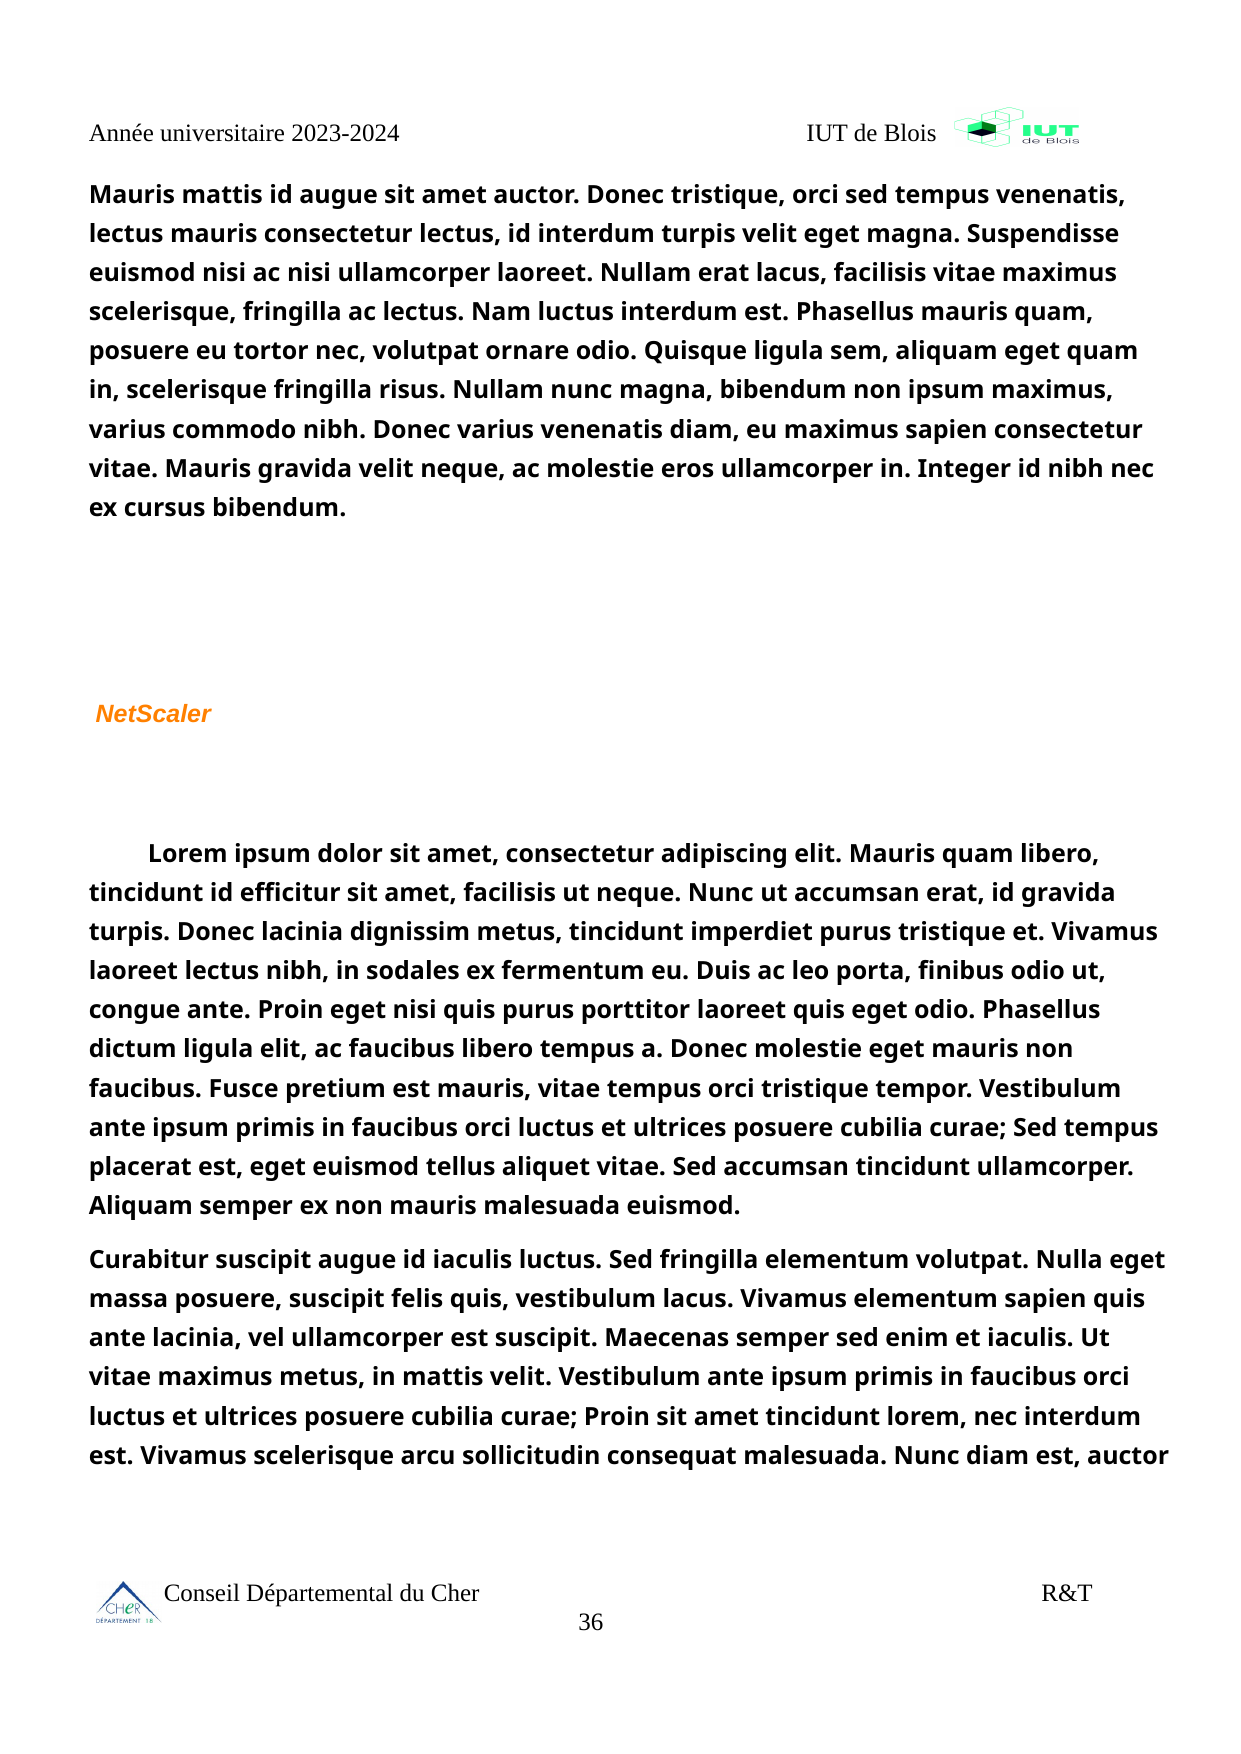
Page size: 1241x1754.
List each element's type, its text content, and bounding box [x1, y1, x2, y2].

subtitle NetScaler [88, 699, 1175, 727]
text Mauris mattis id augue sit amet auctor. Donec tristique, orci sed tempus venenatis, lectus mauris consectetur lectus, id interdum turpis velit eget magna. Suspendisse euismod nisi ac nisi ullamcorper laoreet. Nullam erat lacus, facilisis vitae maximus scelerisque, fringilla ac lectus. Nam luctus interdum est. Phasellus mauris quam, posuere eu tortor nec, volutpat ornare odio. Quisque ligula sem, aliquam eget quam in, scelerisque fringilla risus. Nullam nunc magna, bibendum non ipsum maximus, varius commodo nibh. Donec varius venenatis diam, eu maximus sapien consectetur vitae. Mauris gravida velit neque, ac molestie eros ullamcorper in. Integer id nibh nec ex cursus bibendum. [88, 176, 1175, 524]
picture [954, 107, 1079, 147]
text Lorem ipsum dolor sit amet, consectetur adipiscing elit. Mauris quam libero, tincidunt id efficitur sit amet, facilisis ut neque. Nunc ut accumsan erat, id gravida turpis. Donec lacinia dignissim metus, tincidunt imperdiet purus tristique et. Vivamus laoreet lectus nibh, in sodales ex fermentum eu. Duis ac leo porta, finibus odio ut, congue ante. Proin eget nisi quis purus porttitor laoreet quis eget odio. Phasellus dictum ligula elit, ac faucibus libero tempus a. Donec molestie eget mauris non faucibus. Fusce pretium est mauris, vitae tempus orci tristique tempor. Vestibulum ante ipsum primis in faucibus orci luctus et ultrices posuere cubilia curae; Sed tempus placerat est, eget euismod tellus aliquet vitae. Sed accumsan tincidunt ullamcorper. Aliquam semper ex non mauris malesuada euismod. [88, 835, 1175, 1222]
text Curabitur suscipit augue id iaculis luctus. Sed fringilla elementum volutpat. Nulla eget massa posuere, suscipit felis quis, vestibulum lacus. Vivamus elementum sapien quis ante lacinia, vel ullamcorper est suscipit. Maecenas semper sed enim et iaculis. Ut vitae maximus metus, in mattis velit. Vestibulum ante ipsum primis in faucibus orci luctus et ultrices posuere cubilia curae; Proin sit amet tincidunt lorem, nec interdum est. Vivamus scelerisque arcu sollicitudin consequat malesuada. Nunc diam est, auctor [88, 1241, 1175, 1471]
picture [96, 1581, 162, 1623]
